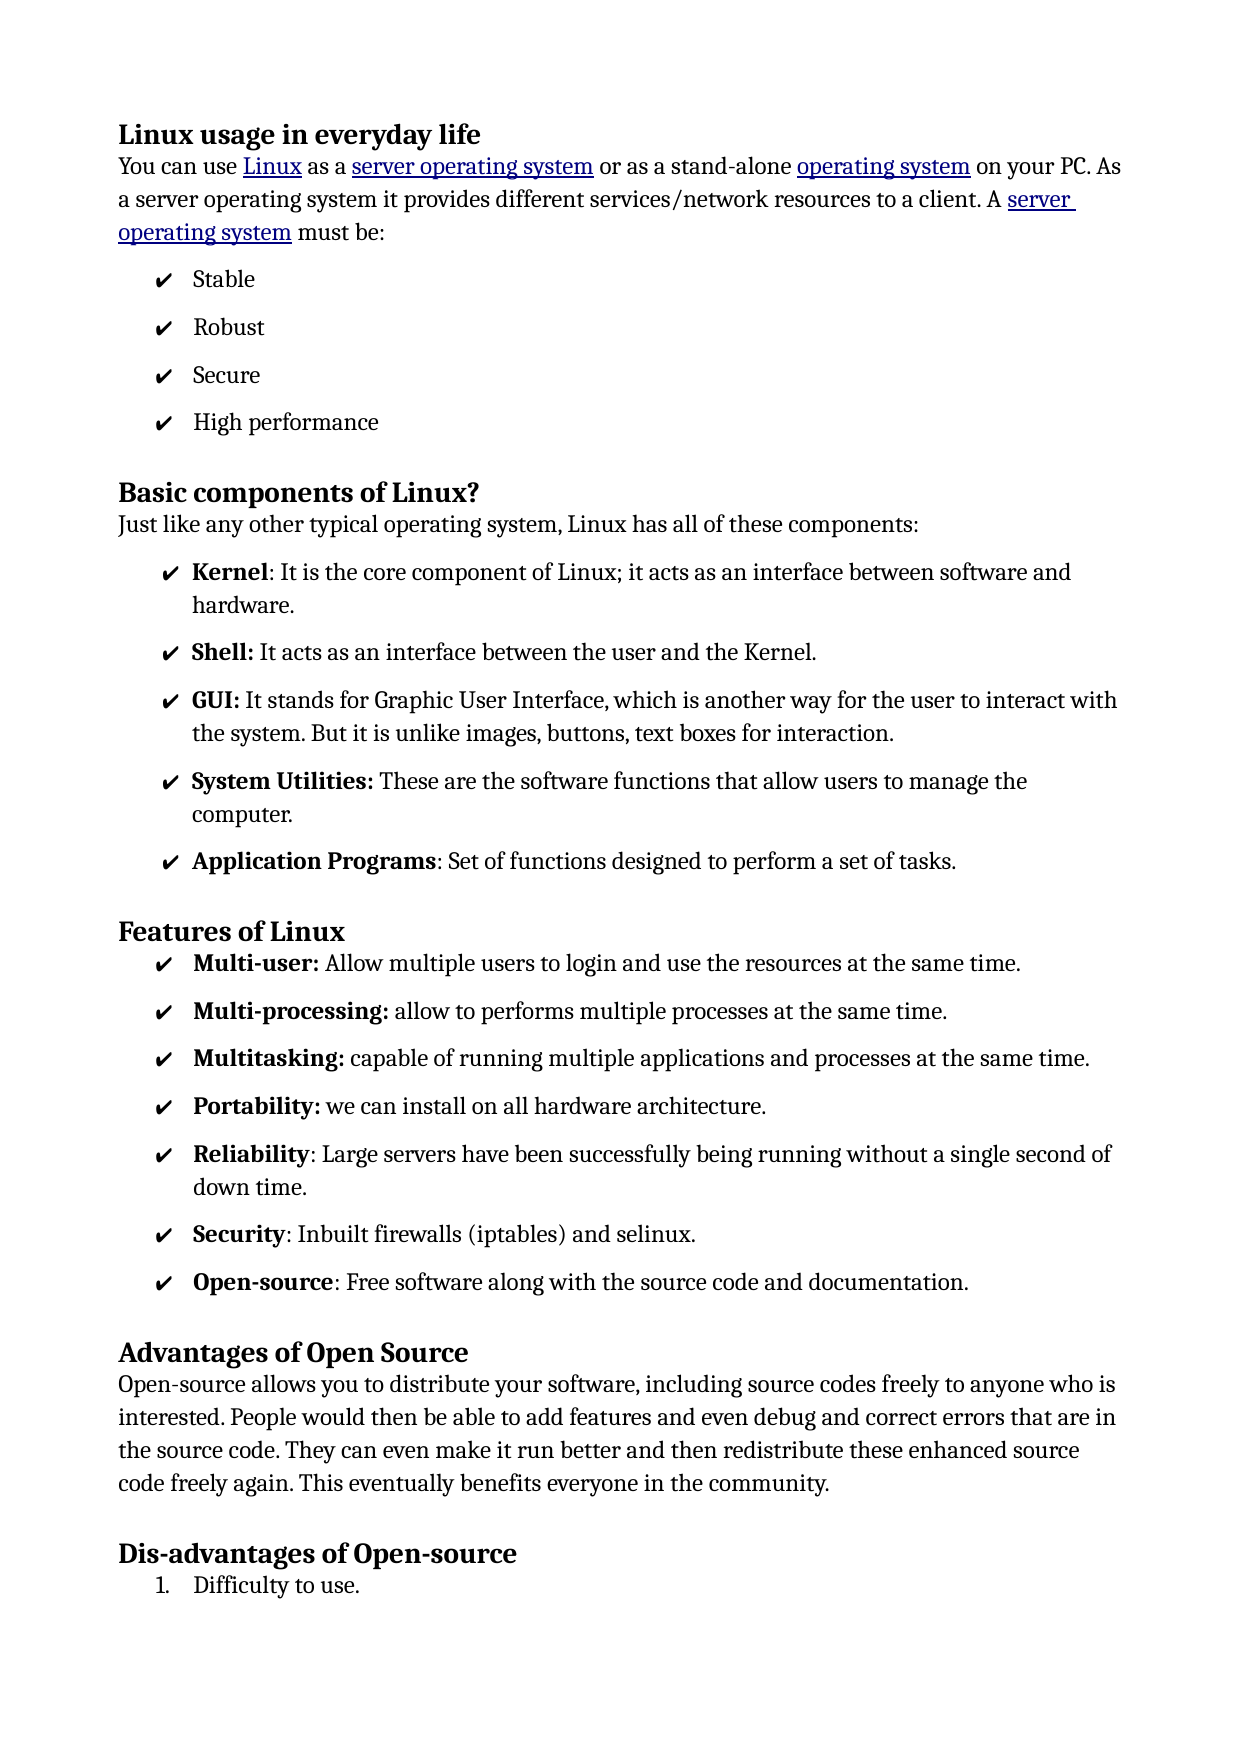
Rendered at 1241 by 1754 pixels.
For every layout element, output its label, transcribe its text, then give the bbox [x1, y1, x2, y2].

subtitle Basic components of Linux? [118, 477, 1122, 510]
list Shell: It acts as an interface between the user and the Kernel. [162, 638, 1122, 667]
subtitle Advantages of Open Source [118, 1336, 1122, 1370]
list Kernel: It is the core component of Linux; it acts as an interface between software and hardware. [162, 558, 1122, 619]
subtitle Features of Linux [118, 916, 1122, 949]
list Multi-processing: allow to performs multiple processes at the same time. [156, 997, 1122, 1026]
list Application Programs: Set of functions designed to perform a set of tasks. [162, 847, 1122, 876]
subtitle Linux usage in everyday life [118, 118, 1122, 152]
list Multitasking: capable of running multiple applications and processes at the same time. [156, 1044, 1122, 1073]
subtitle Dis-advantages of Open-source [118, 1537, 1122, 1571]
list Open-source: Free software along with the source code and documentation. [156, 1268, 1122, 1297]
list Difficulty to use. [156, 1571, 1122, 1599]
text Just like any other typical operating system, Linux has all of these components: [118, 510, 1122, 539]
text Open-source allows you to distribute your software, including source codes freely to anyone who is interested. People would then be able to add features and even debug and correct errors that are in the source code. They can even make it run better and then redistribute these enhanced source code freely again. This eventually benefits everyone in the community. [118, 1370, 1122, 1498]
list Multi-user: Allow multiple users to login and use the resources at the same time. [156, 949, 1122, 978]
text You can use Linux as a server operating system or as a stand-alone operating system on your PC. As a server operating system it provides different services/network resources to a client. A server operating system must be: [118, 152, 1122, 246]
list System Utilities: These are the software functions that allow users to manage the computer. [162, 767, 1122, 828]
list Reliability: Large servers have been successfully being running without a single second of down time. [156, 1139, 1122, 1201]
list GUI: It stands for Graphic User Interface, which is another way for the user to interact with the system. But it is unlike images, buttons, text boxes for interaction. [162, 686, 1122, 748]
list Secure [156, 361, 1122, 389]
list Security: Inbuilt firewalls (iptables) and selinux. [156, 1220, 1122, 1249]
list High performance [156, 408, 1122, 437]
list Robust [156, 313, 1122, 342]
list Portability: we can install on all hardware architecture. [156, 1092, 1122, 1121]
list Stable [156, 265, 1122, 294]
